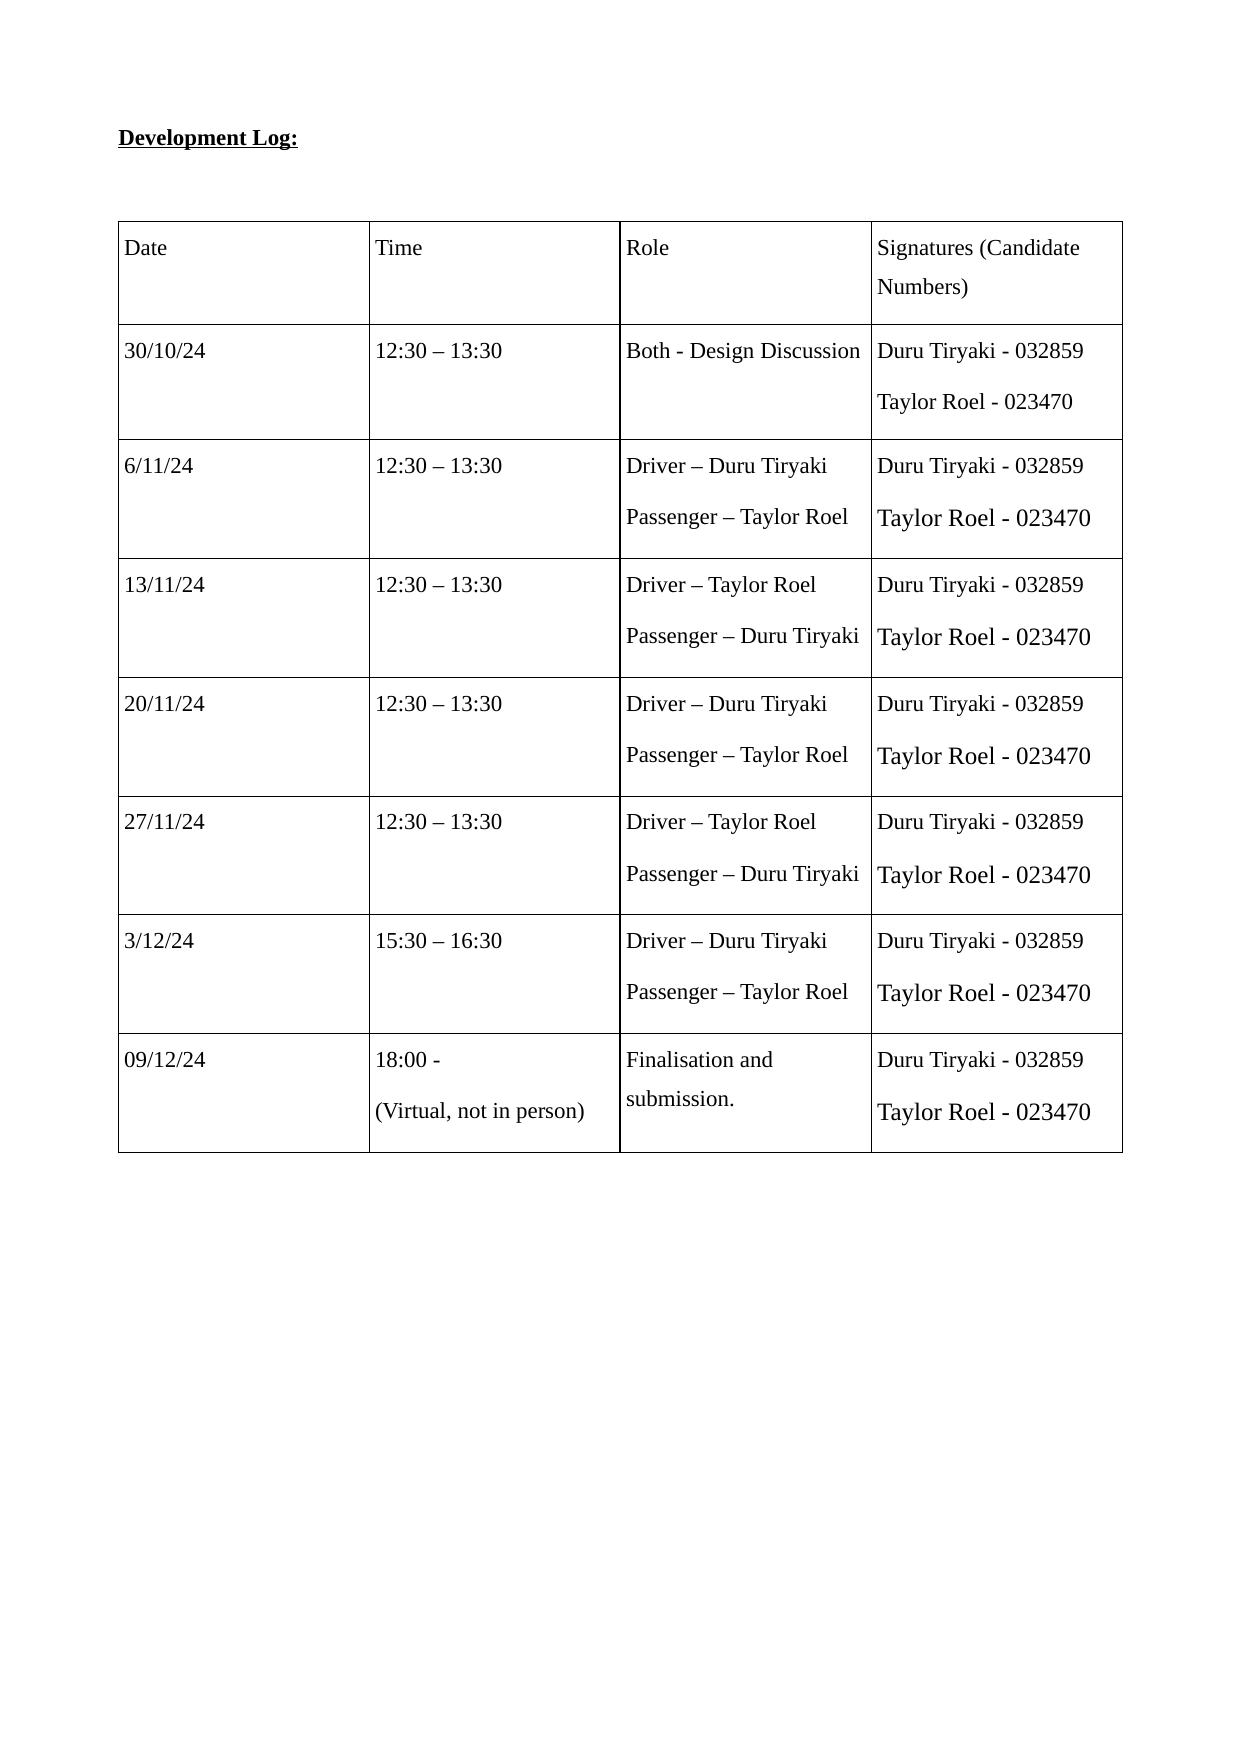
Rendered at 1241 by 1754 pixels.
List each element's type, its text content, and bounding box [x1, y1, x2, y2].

table_cell 18:00 - (Virtual, not in person) [370, 1034, 619, 1152]
table_header Signatures (Candidate Numbers) [872, 222, 1122, 324]
table_header Time [370, 222, 619, 324]
table_cell 3/12/24 [119, 915, 369, 1033]
table_cell Duru Tiryaki - 032859 Taylor Roel - 023470 [872, 797, 1122, 914]
table_cell Driver – Duru Tiryaki Passenger – Taylor Roel [621, 440, 871, 558]
table_cell 12:30 – 13:30 [370, 440, 619, 558]
table_header Role [621, 222, 871, 324]
table_cell 15:30 – 16:30 [370, 915, 619, 1033]
table_cell 09/12/24 [119, 1034, 369, 1152]
table_cell 27/11/24 [119, 797, 369, 914]
table_cell Duru Tiryaki - 032859 Taylor Roel - 023470 [872, 440, 1122, 558]
table_cell 12:30 – 13:30 [370, 678, 619, 796]
text Development Log: [118, 124, 1122, 150]
table_cell 13/11/24 [119, 559, 369, 677]
table_cell Finalisation and submission. [621, 1034, 871, 1152]
table_cell Duru Tiryaki - 032859 Taylor Roel - 023470 [872, 1034, 1122, 1152]
table_cell Duru Tiryaki - 032859 Taylor Roel - 023470 [872, 325, 1122, 439]
table_cell 20/11/24 [119, 678, 369, 796]
table_cell 12:30 – 13:30 [370, 325, 619, 439]
table_cell Driver – Taylor Roel Passenger – Duru Tiryaki [621, 559, 871, 677]
table_cell 12:30 – 13:30 [370, 797, 619, 914]
table_cell Both - Design Discussion [621, 325, 871, 439]
table_cell Driver – Duru Tiryaki Passenger – Taylor Roel [621, 678, 871, 796]
table_cell Driver – Taylor Roel Passenger – Duru Tiryaki [621, 797, 871, 914]
table_cell Duru Tiryaki - 032859 Taylor Roel - 023470 [872, 915, 1122, 1033]
table_cell Duru Tiryaki - 032859 Taylor Roel - 023470 [872, 559, 1122, 677]
table_header Date [119, 222, 369, 324]
table_cell Duru Tiryaki - 032859 Taylor Roel - 023470 [872, 678, 1122, 796]
table_cell Driver – Duru Tiryaki Passenger – Taylor Roel [621, 915, 871, 1033]
table_cell 30/10/24 [119, 325, 369, 439]
table_cell 12:30 – 13:30 [370, 559, 619, 677]
table_cell 6/11/24 [119, 440, 369, 558]
